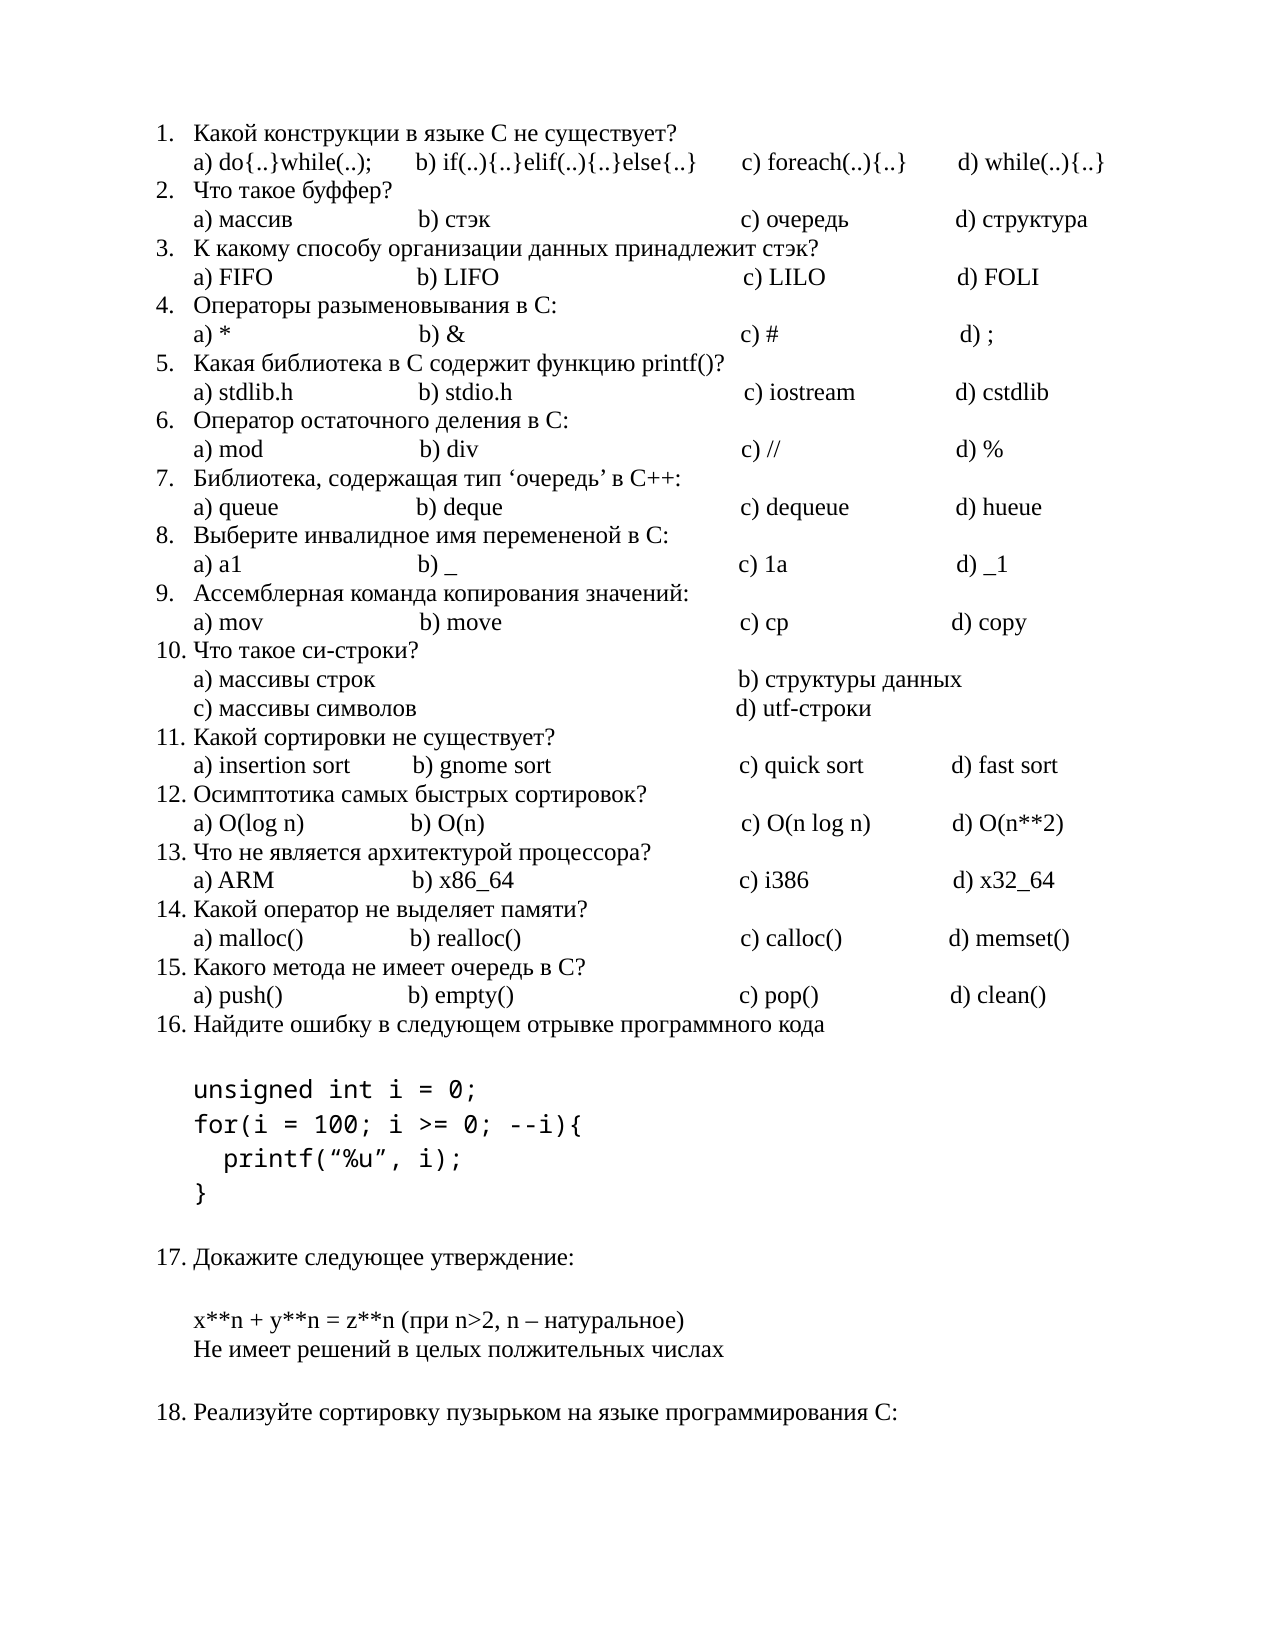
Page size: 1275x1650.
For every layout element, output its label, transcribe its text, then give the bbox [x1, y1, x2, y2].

list a) массивы строк b) структуры данных [156, 664, 1157, 693]
text x**n + y**n = z**n (при n>2, n – натуральное) [118, 1305, 1157, 1334]
list Что такое си-строки? [156, 636, 1157, 664]
list a) insertion sort b) gnome sort c) quick sort d) fast sort [156, 751, 1157, 779]
list Какой конструкции в языке С не существует? [156, 118, 1157, 147]
list a) O(log n) b) O(n) c) O(n log n) d) O(n**2) [156, 808, 1157, 837]
list a) массив b) стэк c) очередь d) структура [156, 204, 1157, 233]
list a) mod b) div c) // d) % [156, 434, 1157, 463]
list Что такое буффер? [156, 176, 1157, 204]
list Операторы разыменовывания в С: [156, 291, 1157, 319]
text } [118, 1174, 1157, 1208]
list unsigned int i = 0; [156, 1072, 1157, 1106]
list for(i = 100; i >= 0; --i){ [156, 1106, 1157, 1140]
list a) stdlib.h b) stdio.h c) iostream d) cstdlib [156, 377, 1157, 406]
list К какому способу организации данных принадлежит стэк? [156, 233, 1157, 262]
list Оператор остаточного деления в С: [156, 406, 1157, 434]
list Ассемблерная команда копирования значений: [156, 578, 1157, 607]
list Какая библиотека в С содержит функцию printf()? [156, 348, 1157, 377]
list Библиотека, содержащая тип ‘очередь’ в C++: [156, 463, 1157, 492]
list Какой сортировки не существует? [156, 722, 1157, 751]
list Выберите инвалидное имя перемененой в С: [156, 521, 1157, 549]
list Какого метода не имеет очередь в С? [156, 952, 1157, 981]
list Найдите ошибку в следующем отрывке программного кода [156, 1009, 1157, 1038]
list a) a1 b) _ c) 1a d) _1 [156, 549, 1157, 578]
list a) do{..}while(..); b) if(..){..}elif(..){..}else{..} c) foreach(..){..} d) while(..){..} [156, 147, 1157, 176]
list a) * b) & c) # d) ; [156, 319, 1157, 348]
list Что не является архитектурой процессора? [156, 837, 1157, 866]
list printf(“%u”, i); [156, 1140, 1157, 1174]
list a) FIFO b) LIFO c) LILO d) FOLI [156, 262, 1157, 291]
list c) массивы символов d) utf-строки [156, 693, 1157, 722]
text Не имеет решений в целых полжительных числах [118, 1334, 1157, 1363]
text 18. Реализуйте сортировку пузырьком на языке программирования С: [118, 1397, 1157, 1426]
list a) push() b) empty() c) pop() d) clean() [156, 981, 1157, 1009]
text 17. Докажите следующее утверждение: [118, 1242, 1157, 1271]
list a) mov b) move c) cp d) copy [156, 607, 1157, 636]
list a) ARM b) x86_64 c) i386 d) x32_64 [156, 866, 1157, 894]
list Какой оператор не выделяет памяти? [156, 894, 1157, 923]
list a) malloc() b) realloc() c) calloc() d) memset() [156, 923, 1157, 952]
list Осимптотика самых быстрых сортировок? [156, 779, 1157, 808]
list a) queue b) deque c) dequeue d) hueue [156, 492, 1157, 521]
